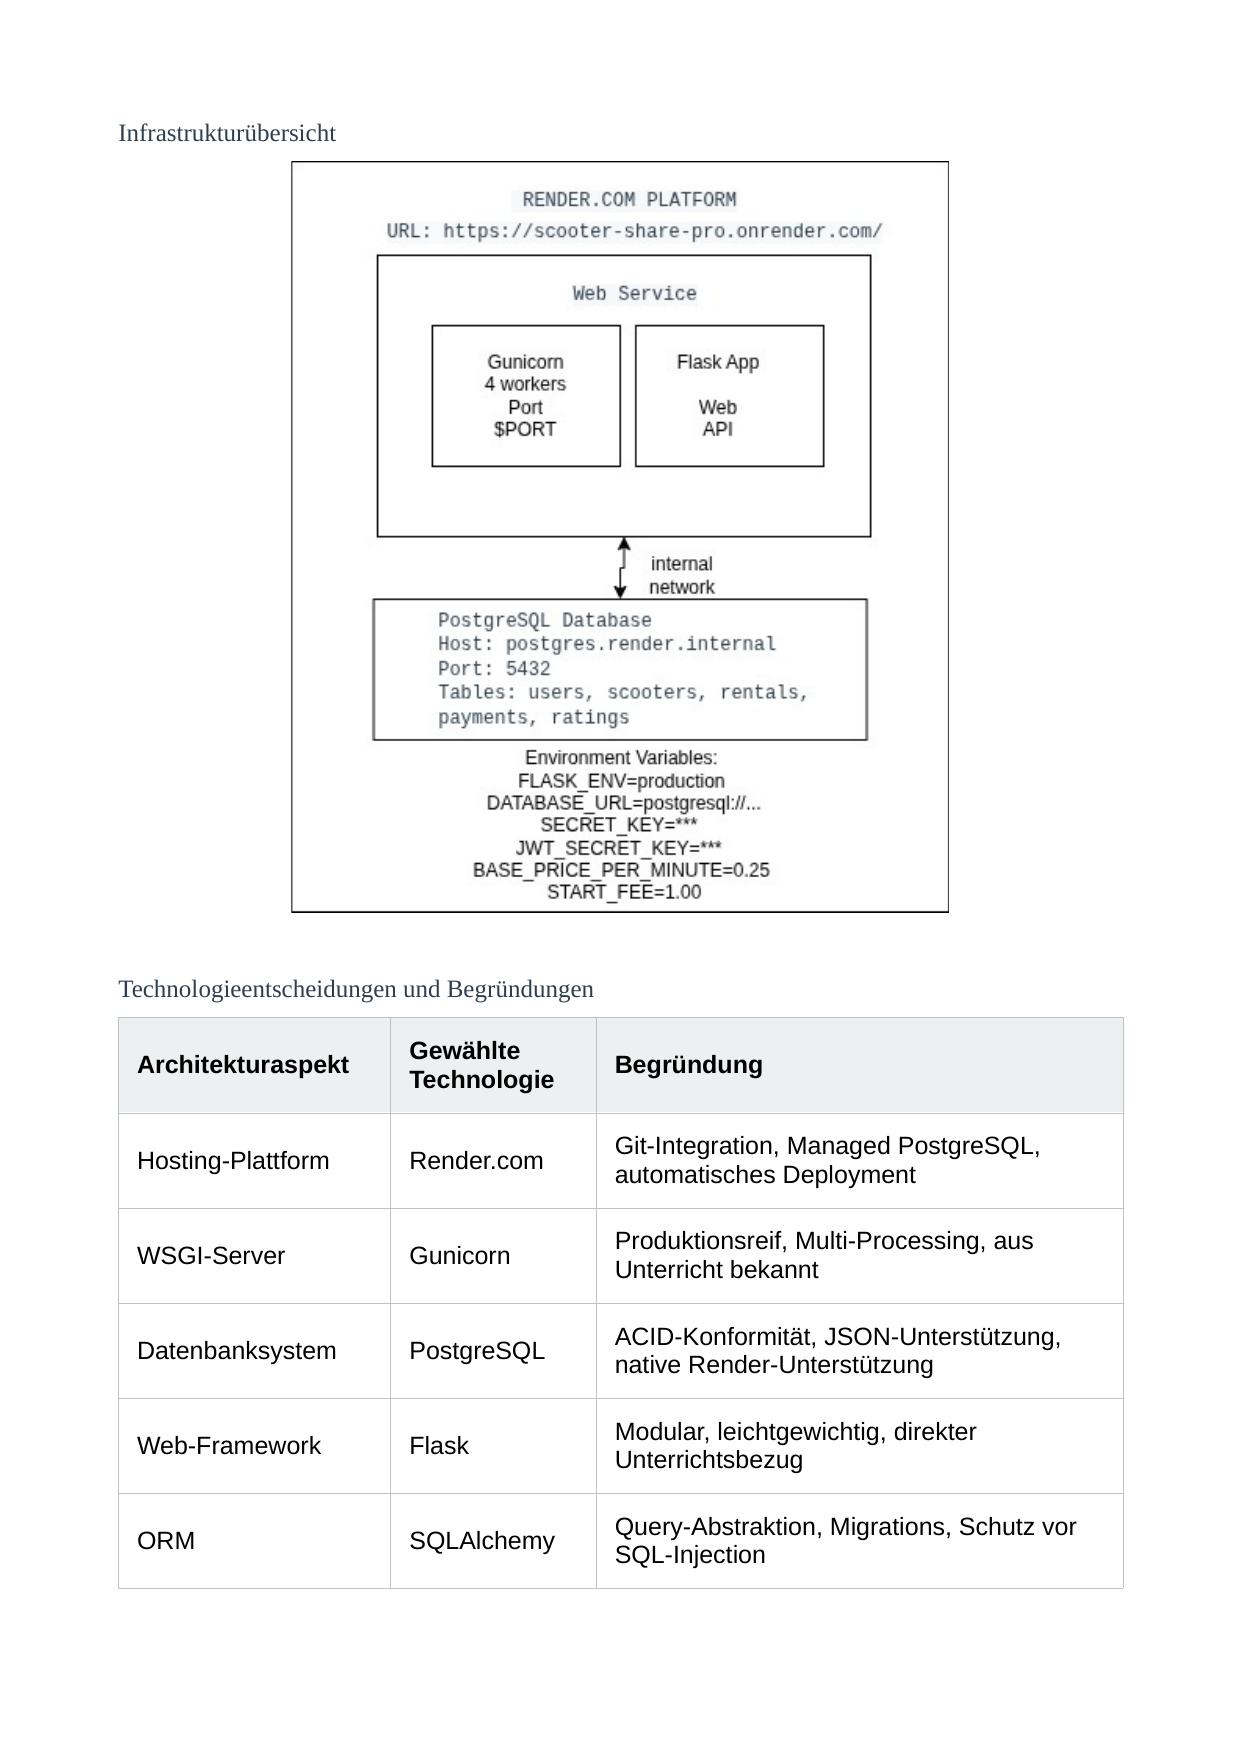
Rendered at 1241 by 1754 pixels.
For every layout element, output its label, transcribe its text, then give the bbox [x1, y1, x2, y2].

table_cell Render.com [391, 1114, 596, 1207]
table_header Gewählte Technologie [391, 1018, 596, 1112]
table_cell Flask [391, 1399, 596, 1493]
table_cell Hosting-Plattform [119, 1114, 390, 1207]
table_cell PostgreSQL [391, 1304, 596, 1398]
table_cell Web-Framework [119, 1399, 390, 1493]
table_cell ORM [119, 1494, 390, 1588]
picture [291, 161, 949, 913]
table_cell SQLAlchemy [391, 1494, 596, 1588]
table_cell Produktionsreif, Multi-Processing, aus Unterricht bekannt [597, 1209, 1123, 1303]
subtitle Infrastrukturübersicht [118, 118, 1122, 147]
table_header Architekturaspekt [119, 1018, 390, 1112]
subtitle Technologieentscheidungen und Begründungen [118, 974, 1122, 1003]
table_cell WSGI-Server [119, 1209, 390, 1303]
table_header Begründung [597, 1018, 1123, 1112]
table_cell Modular, leichtgewichtig, direkter Unterrichtsbezug [597, 1399, 1123, 1493]
table_cell Gunicorn [391, 1209, 596, 1303]
table_cell ACID-Konformität, JSON-Unterstützung, native Render-Unterstützung [597, 1304, 1123, 1398]
table_cell Datenbanksystem [119, 1304, 390, 1398]
table_cell Query-Abstraktion, Migrations, Schutz vor SQL-Injection [597, 1494, 1123, 1588]
table_cell Git-Integration, Managed PostgreSQL, automatisches Deployment [597, 1114, 1123, 1207]
